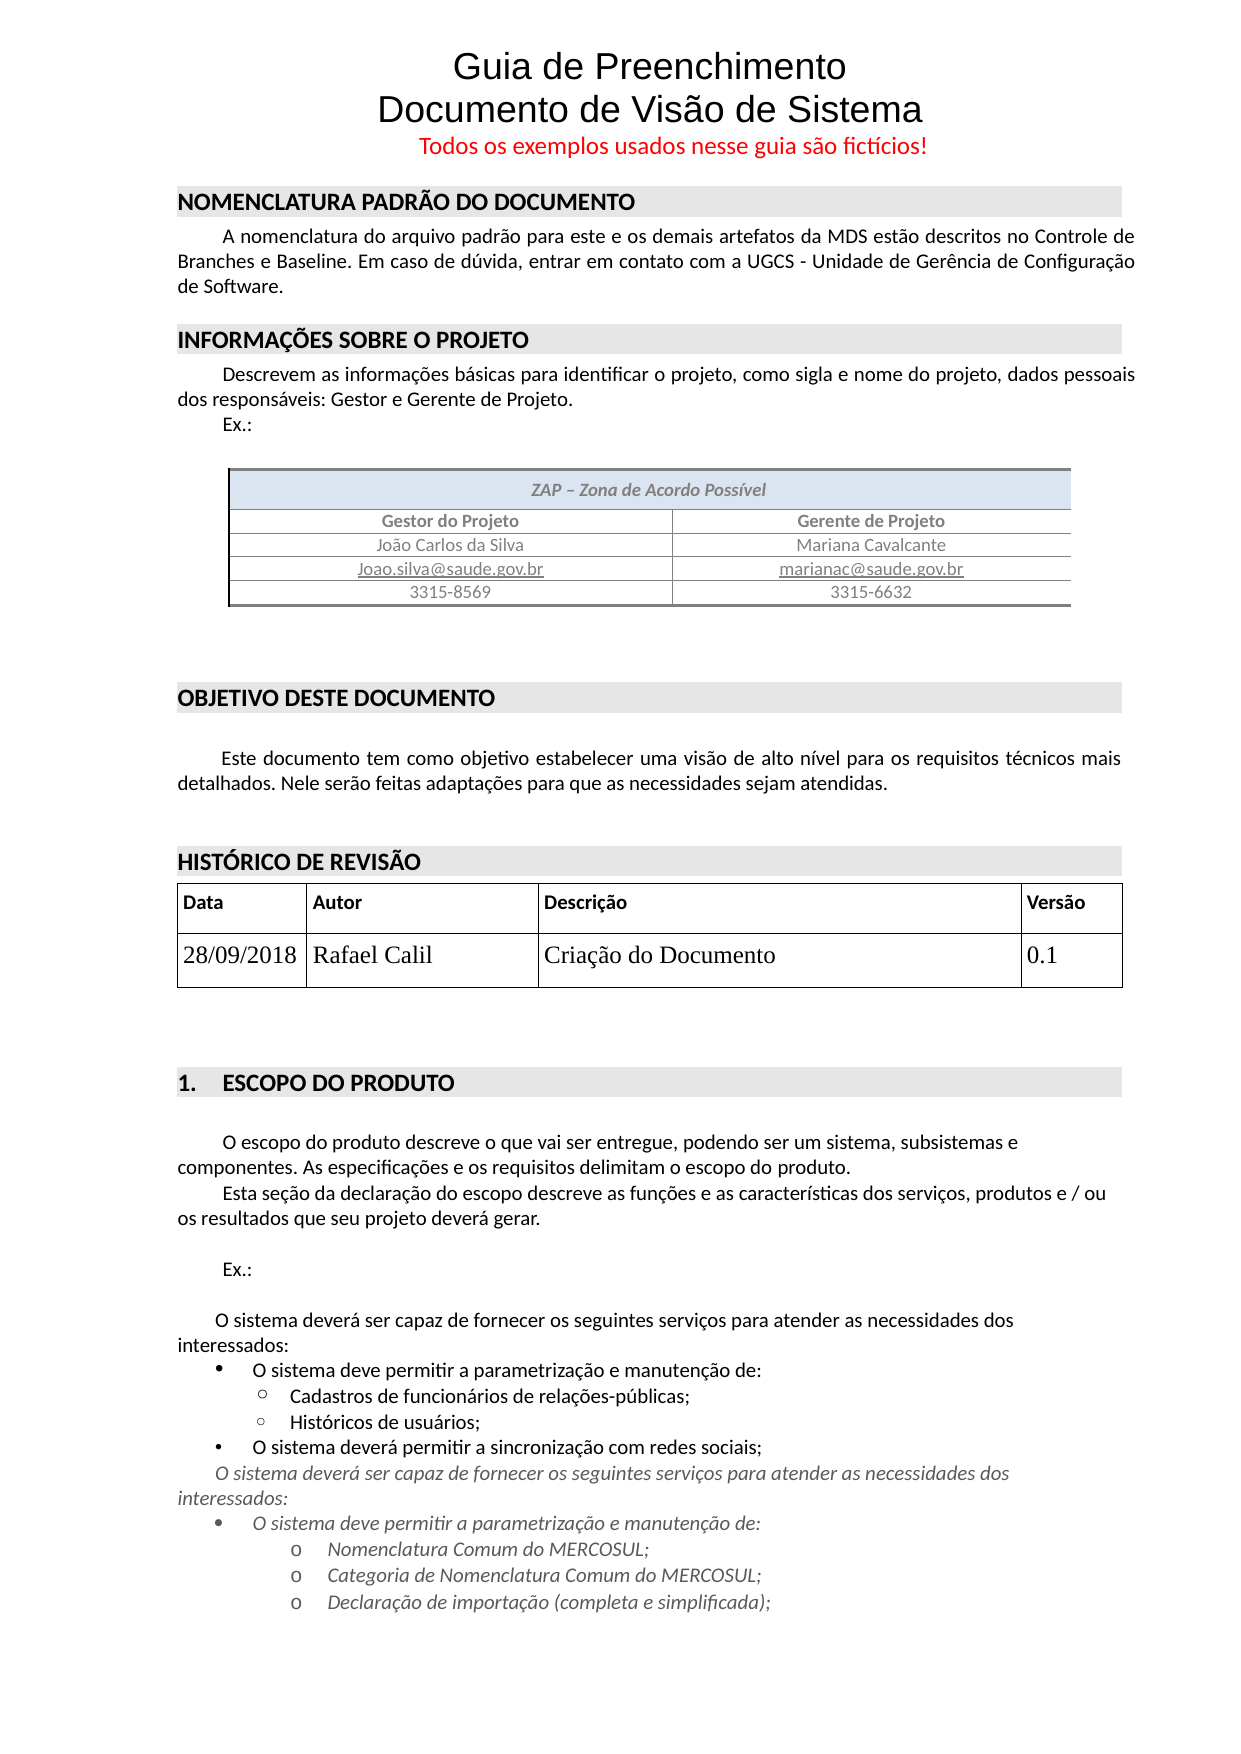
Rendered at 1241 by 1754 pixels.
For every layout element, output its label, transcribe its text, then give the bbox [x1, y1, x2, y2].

subtitle HISTÓRICO DE REVISÃO [177, 846, 1122, 876]
text O sistema deverá ser capaz de fornecer os seguintes serviços para atender as necessidades dos interessados: [177, 1460, 1122, 1511]
text O escopo do produto descreve o que vai ser entregue, podendo ser um sistema, subsistemas e componentes. As especificações e os requisitos delimitam o escopo do produto. [177, 1129, 1122, 1180]
list Nomenclatura Comum do MERCOSUL; [290, 1536, 1122, 1562]
list Cadastros de funcionários de relações-públicas; [252, 1383, 1122, 1409]
subtitle ESCOPO DO PRODUTO [177, 1067, 1122, 1097]
text Documento de Visão de Sistema [162, 87, 1137, 131]
text Descrevem as informações básicas para identificar o projeto, como sigla e nome do projeto, dados pessoais dos responsáveis: Gestor e Gerente de Projeto. [177, 361, 1137, 412]
table_cell 3315-8569 [230, 581, 672, 603]
subtitle NOMENCLATURA PADRÃO DO DOCUMENTO [177, 186, 1122, 217]
table_cell 28/09/2018 [178, 934, 306, 987]
table_header Data [178, 884, 306, 933]
table_header Autor [307, 884, 538, 933]
text Todos os exemplos usados nesse guia são fictícios! [177, 131, 1115, 161]
text Ex.: [177, 412, 1137, 437]
table_cell Criação do Documento [539, 934, 1021, 987]
text Esta seção da declaração do escopo descreve as funções e as características dos serviços, produtos e / ou os resultados que seu projeto deverá gerar. [177, 1180, 1122, 1231]
text Ex.: [177, 1256, 1122, 1281]
table_cell Rafael Calil [307, 934, 538, 987]
table_header Versão [1022, 884, 1122, 933]
list O sistema deve permitir a parametrização e manutenção de: [215, 1511, 1122, 1536]
list O sistema deverá permitir a sincronização com redes sociais; [215, 1434, 1122, 1460]
table_header Descrição [539, 884, 1021, 933]
list O sistema deve permitir a parametrização e manutenção de: [215, 1358, 1122, 1383]
text Guia de Preenchimento [162, 44, 1137, 87]
table_header ZAP – Zona de Acordo Possível [230, 471, 1071, 509]
table_cell 3315-6632 [673, 581, 1071, 603]
table_cell Mariana Cavalcante [673, 534, 1071, 556]
list Declaração de importação (completa e simplificada); [290, 1589, 1122, 1615]
list Categoria de Nomenclatura Comum do MERCOSUL; [290, 1562, 1122, 1589]
table_cell marianac@saude.gov.br [673, 557, 1071, 580]
table_cell João Carlos da Silva [230, 534, 672, 556]
text Este documento tem como objetivo estabelecer uma visão de alto nível para os requisitos técnicos mais detalhados. Nele serão feitas adaptações para que as necessidades sejam atendidas. [177, 745, 1122, 796]
list Históricos de usuários; [252, 1409, 1122, 1434]
table_cell Gestor do Projeto [230, 510, 672, 533]
subtitle OBJETIVO DESTE DOCUMENTO [177, 682, 1122, 713]
table_cell Gerente de Projeto [673, 510, 1071, 533]
text A nomenclatura do arquivo padrão para este e os demais artefatos da MDS estão descritos no Controle de Branches e Baseline. Em caso de dúvida, entrar em contato com a UGCS - Unidade de Gerência de Configuração de Software. [177, 223, 1137, 299]
table_cell 0.1 [1022, 934, 1122, 987]
subtitle INFORMAÇÕES SOBRE O PROJETO [177, 324, 1122, 354]
table_cell Joao.silva@saude.gov.br [230, 557, 672, 580]
text O sistema deverá ser capaz de fornecer os seguintes serviços para atender as necessidades dos interessados: [177, 1307, 1122, 1358]
